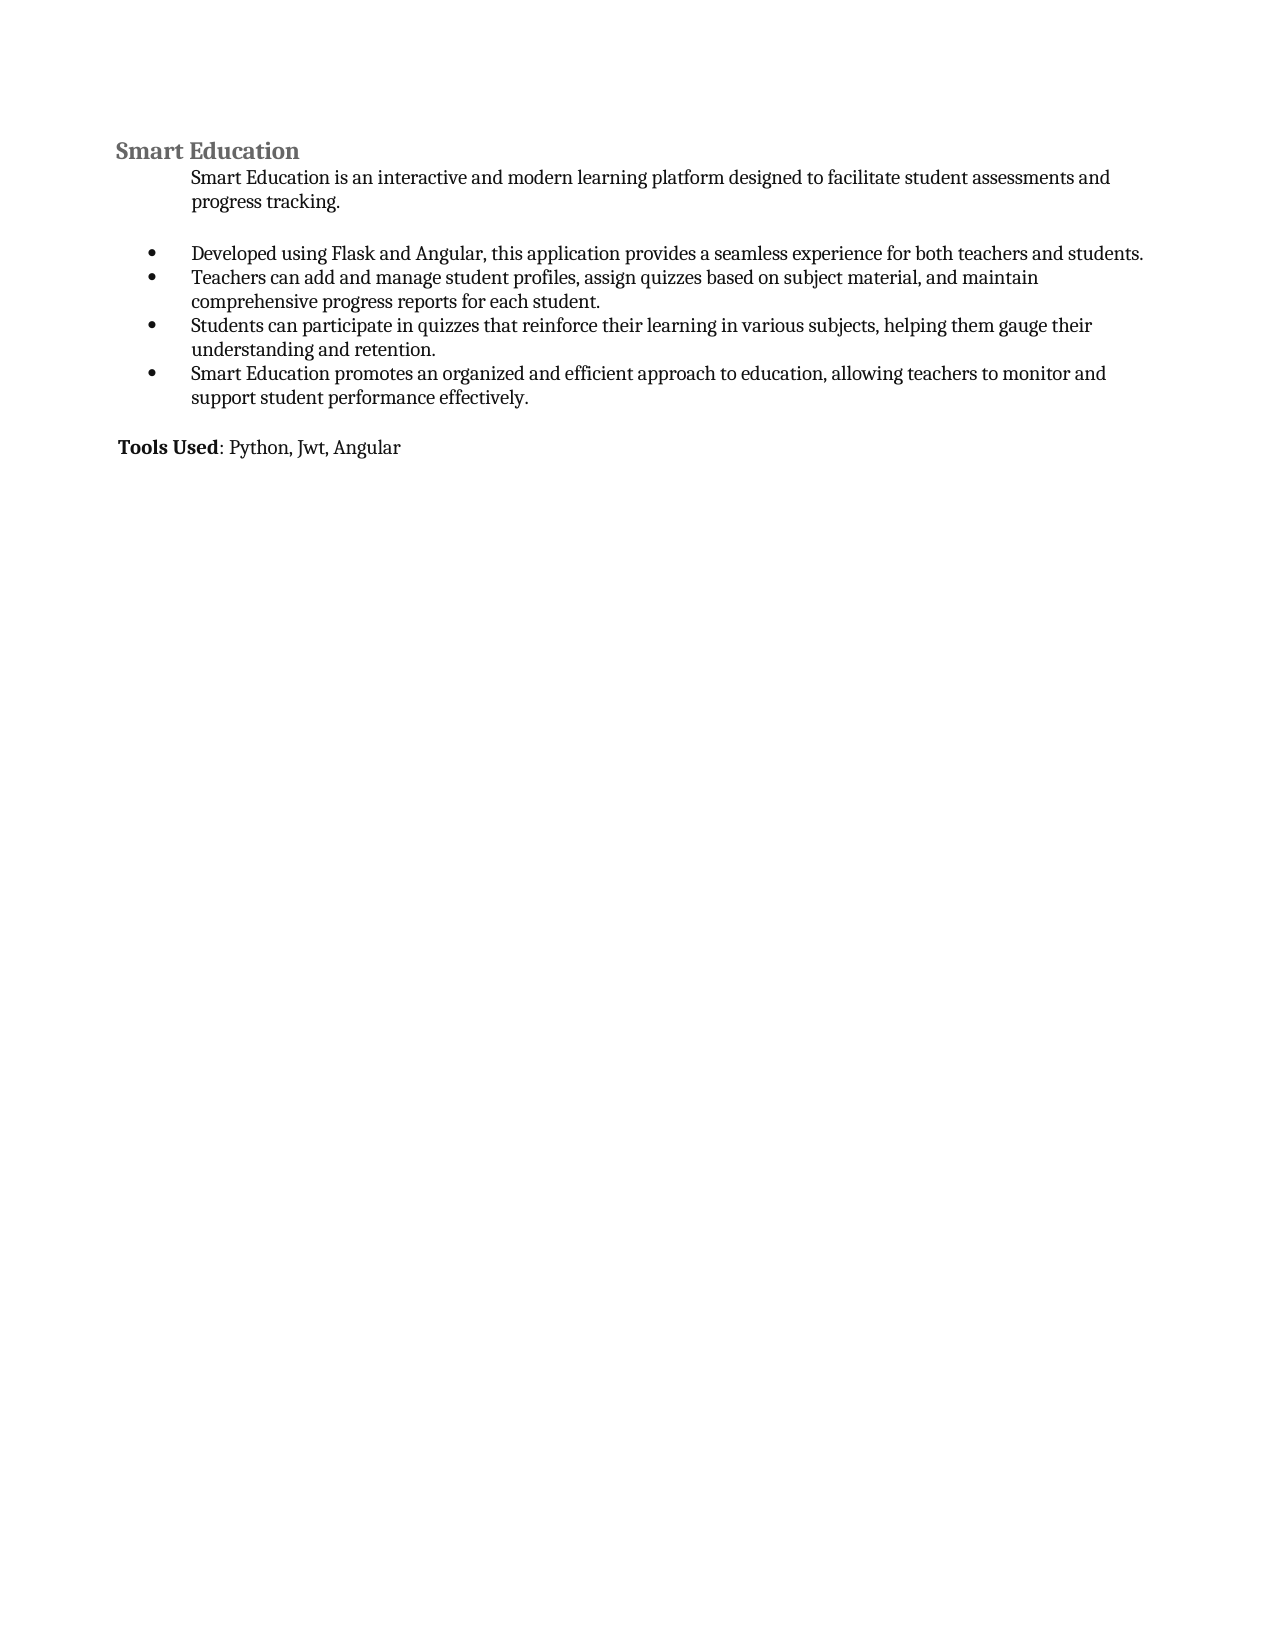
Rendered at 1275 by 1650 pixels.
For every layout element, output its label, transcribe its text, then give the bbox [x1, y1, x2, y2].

list Smart Education promotes an organized and efficient approach to education, allowing teachers to monitor and support student performance effectively. [148, 362, 1157, 410]
list Smart Education is an interactive and modern learning platform designed to facilitate student assessments and progress tracking. [191, 166, 1157, 213]
list Developed using Flask and Angular, this application provides a seamless experience for both teachers and students. [148, 242, 1157, 266]
list Students can participate in quizzes that reinforce their learning in various subjects, helping them gauge their understanding and retention. [148, 314, 1157, 362]
text Smart Education [116, 137, 1171, 166]
text Tools Used: Python, Jwt, Angular [118, 436, 1171, 460]
list Teachers can add and manage student profiles, assign quizzes based on subject material, and maintain comprehensive progress reports for each student. [148, 266, 1157, 314]
